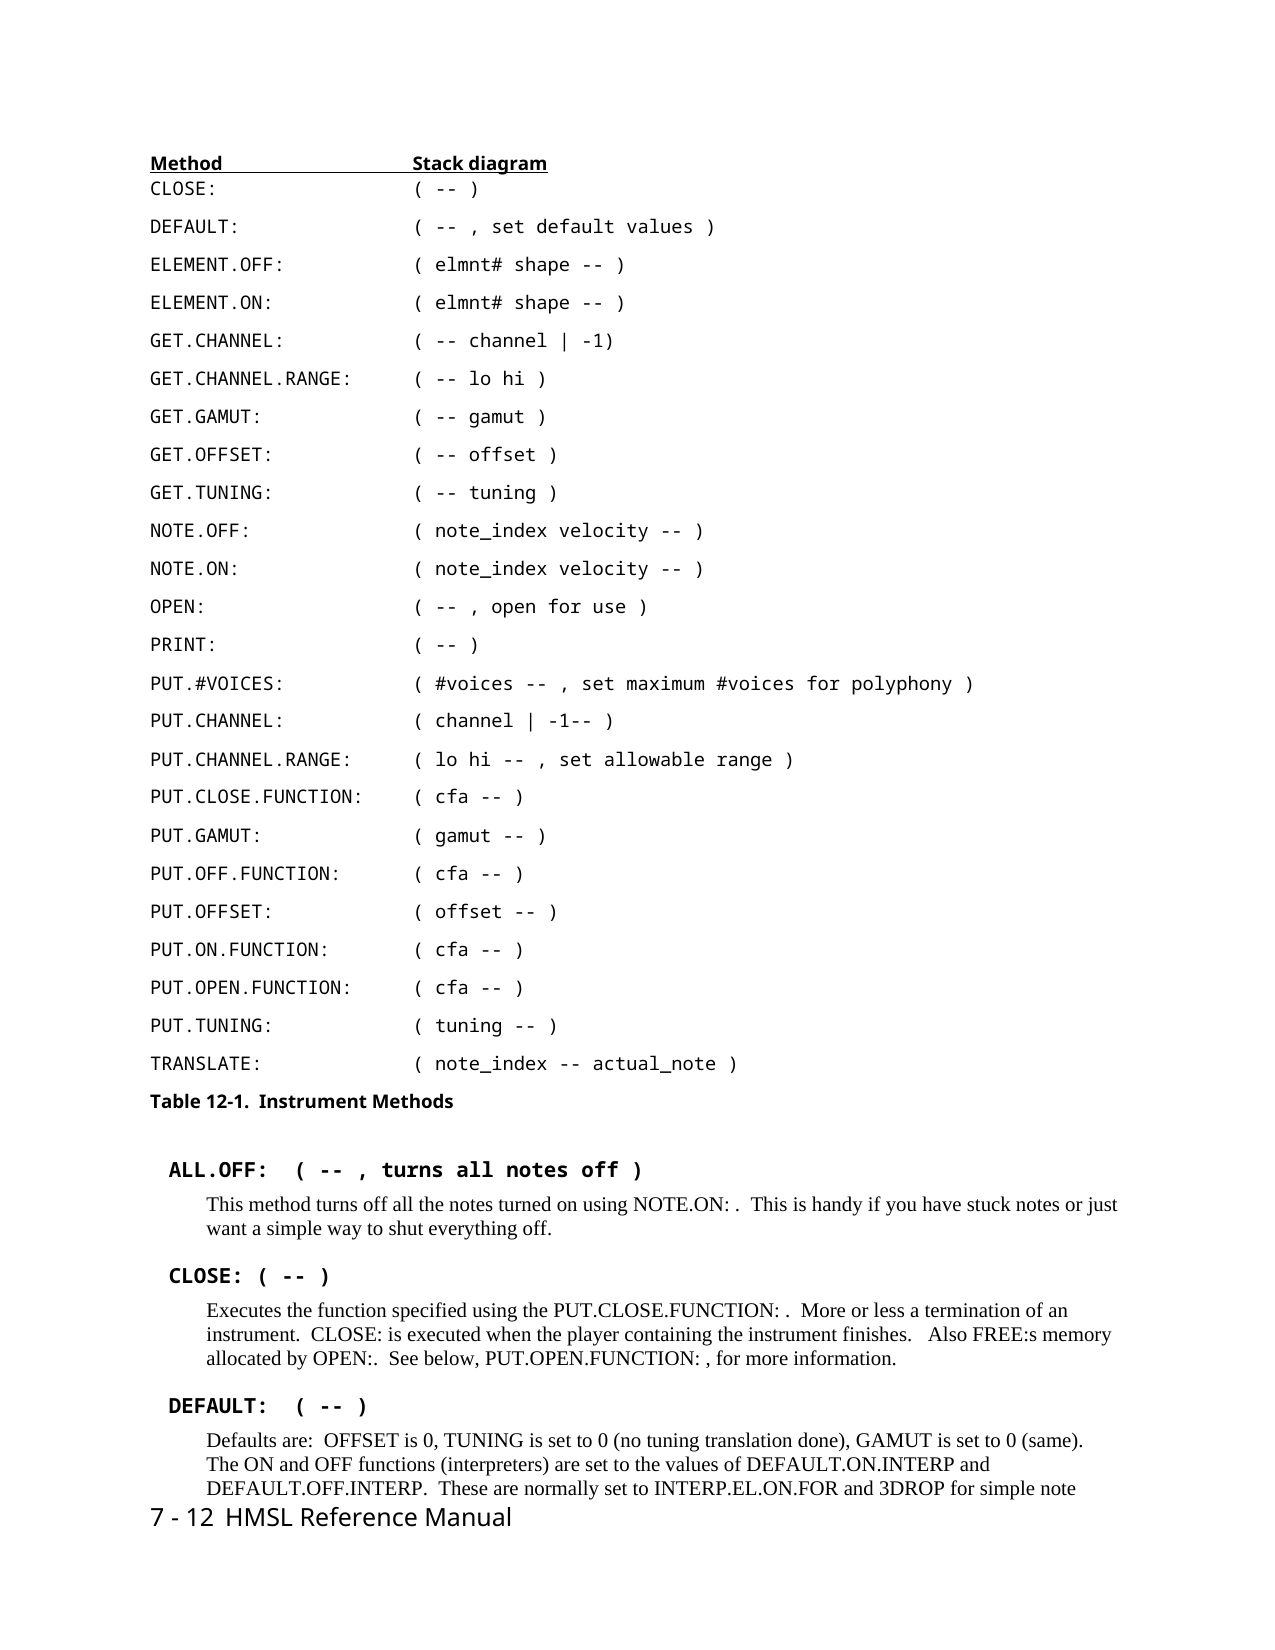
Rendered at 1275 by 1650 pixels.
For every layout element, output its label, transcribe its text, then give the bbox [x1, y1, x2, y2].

text PUT.#VOICES: ( #voices -- , set maximum #voices for polyphony ) [150, 670, 1125, 695]
text DEFAULT: ( -- , set default values ) [150, 213, 1125, 239]
text CLOSE: ( -- ) [150, 176, 1125, 201]
text NOTE.OFF: ( note_index velocity -- ) [150, 518, 1125, 543]
text GET.OFFSET: ( -- offset ) [150, 442, 1125, 467]
text PUT.CHANNEL.RANGE: ( lo hi -- , set allowable range ) [150, 746, 1125, 771]
text ALL.OFF: ( -- , turns all notes off ) [169, 1155, 1200, 1184]
text ELEMENT.OFF: ( elmnt# shape -- ) [150, 252, 1125, 277]
text GET.CHANNEL: ( -- channel | -1) [150, 328, 1125, 353]
text CLOSE: ( -- ) [169, 1261, 1200, 1289]
text GET.CHANNEL.RANGE: ( -- lo hi ) [150, 366, 1125, 391]
text Defaults are: OFFSET is 0, TUNING is set to 0 (no tuning translation done), GAMUT is set to 0 (same). The ON and OFF functions (interpreters) are set to the values of DEFAULT.ON.INTERP and DEFAULT.OFF.INTERP. These are normally set to INTERP.EL.ON.FOR and 3DROP for simple note [206, 1427, 1125, 1500]
text Table 12-1. Instrument Methods [150, 1088, 1125, 1113]
text PUT.GAMUT: ( gamut -- ) [150, 822, 1125, 847]
text ELEMENT.ON: ( elmnt# shape -- ) [150, 289, 1125, 315]
text OPEN: ( -- , open for use ) [150, 594, 1125, 619]
text Executes the function specified using the PUT.CLOSE.FUNCTION: . More or less a termination of an instrument. CLOSE: is executed when the player containing the instrument finishes. Also FREE:s memory allocated by OPEN:. See below, PUT.OPEN.FUNCTION: , for more information. [206, 1298, 1125, 1370]
text TRANSLATE: ( note_index -- actual_note ) [150, 1050, 1125, 1076]
text DEFAULT: ( -- ) [169, 1391, 1200, 1419]
text GET.GAMUT: ( -- gamut ) [150, 404, 1125, 429]
text GET.TUNING: ( -- tuning ) [150, 480, 1125, 505]
text PUT.OFF.FUNCTION: ( cfa -- ) [150, 860, 1125, 885]
text NOTE.ON: ( note_index velocity -- ) [150, 556, 1125, 581]
text PUT.TUNING: ( tuning -- ) [150, 1012, 1125, 1037]
text PRINT: ( -- ) [150, 632, 1125, 657]
text PUT.OFFSET: ( offset -- ) [150, 898, 1125, 923]
text PUT.CLOSE.FUNCTION: ( cfa -- ) [150, 784, 1125, 809]
text Method Stack diagram [150, 150, 1125, 176]
text This method turns off all the notes turned on using NOTE.ON: . This is handy if you have stuck notes or just want a simple way to shut everything off. [206, 1192, 1125, 1240]
text PUT.OPEN.FUNCTION: ( cfa -- ) [150, 974, 1125, 999]
text PUT.ON.FUNCTION: ( cfa -- ) [150, 936, 1125, 961]
text PUT.CHANNEL: ( channel | -1-- ) [150, 708, 1125, 733]
